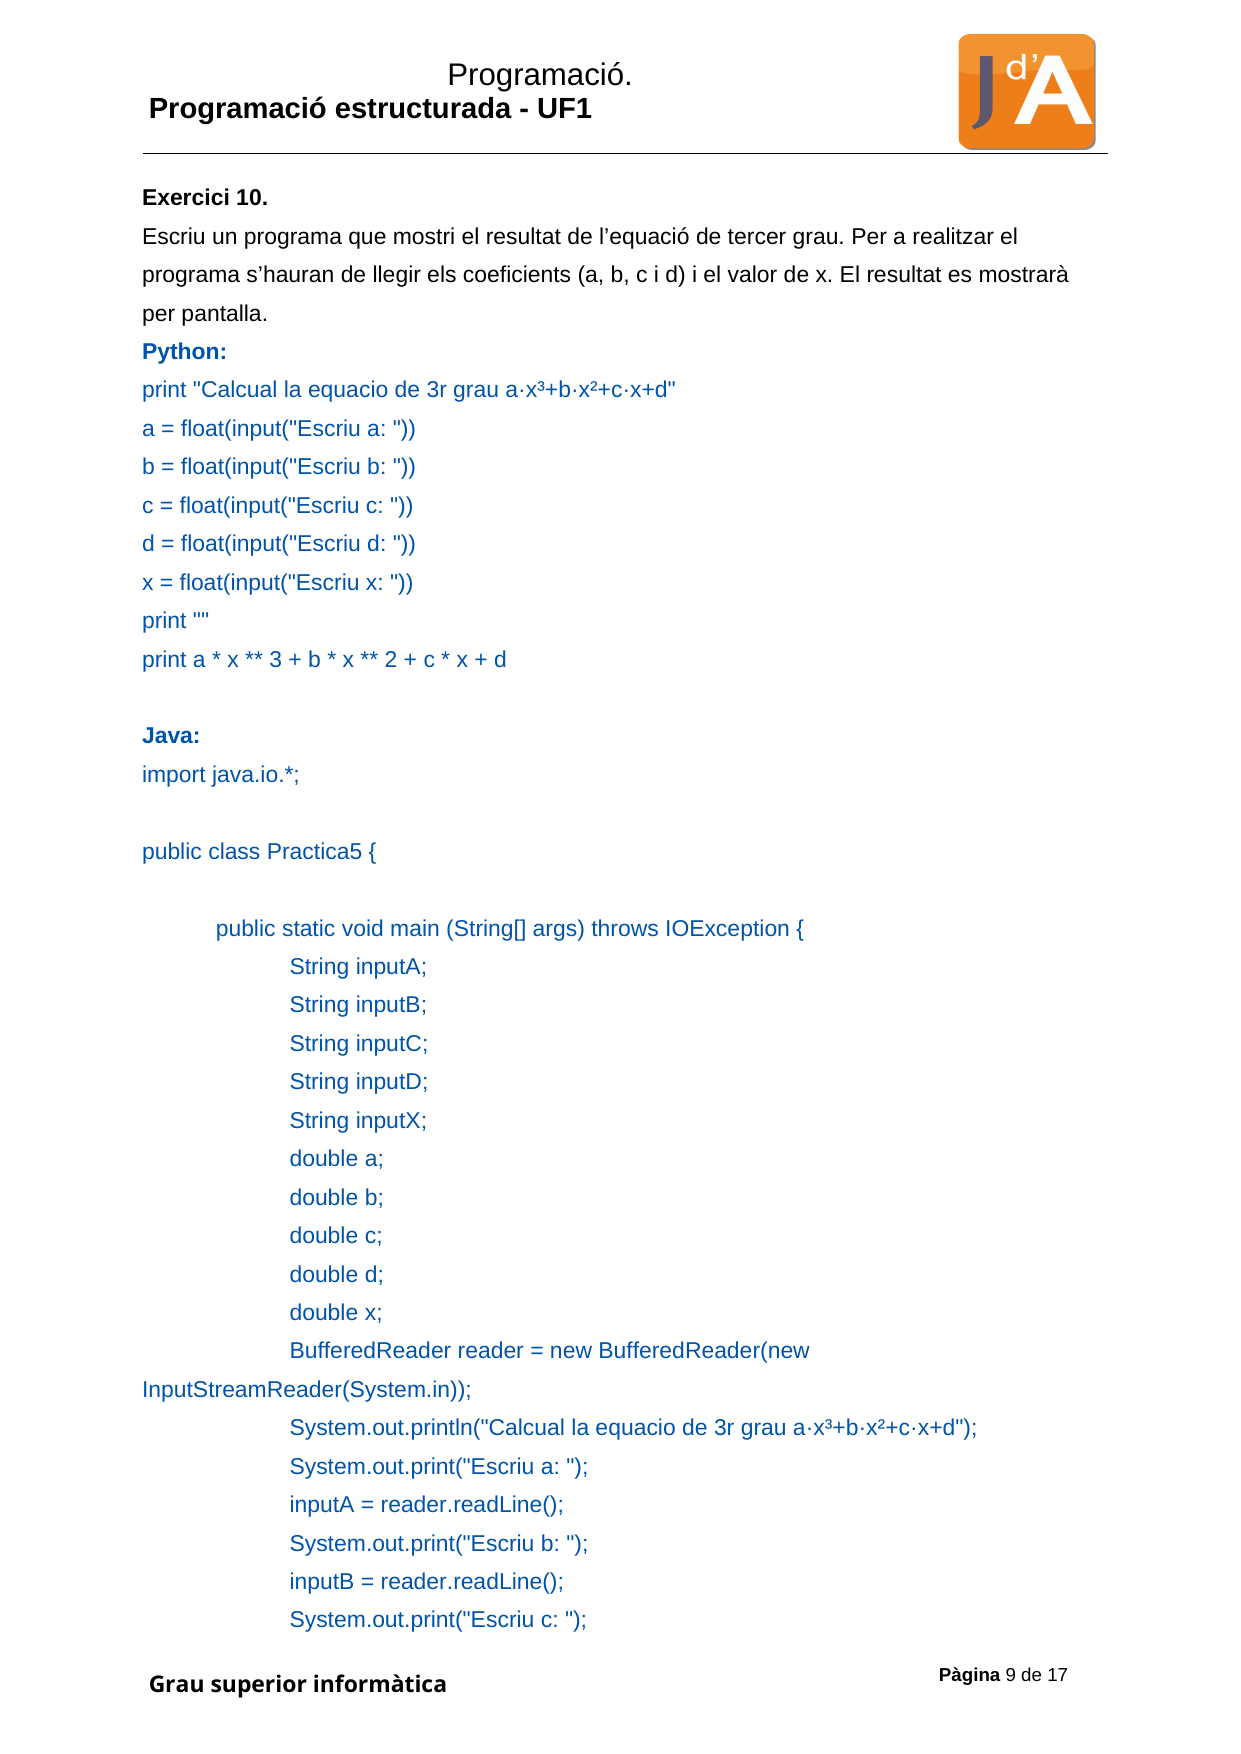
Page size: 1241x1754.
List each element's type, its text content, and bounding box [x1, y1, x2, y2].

text Java: [142, 723, 1107, 749]
text String inputD; [142, 1069, 1107, 1095]
text c = float(input("Escriu c: ")) [142, 492, 1107, 518]
text print "Calcual la equacio de 3r grau a·x³+b·x²+c·x+d" [142, 377, 1107, 403]
text d = float(input("Escriu d: ")) [142, 531, 1107, 557]
text System.out.print("Escriu c: "); [142, 1607, 1107, 1633]
text Python: [142, 339, 1107, 364]
text double x; [142, 1300, 1107, 1325]
text inputB = reader.readLine(); [142, 1569, 1107, 1594]
text Escriu un programa que mostri el resultat de l’equació de tercer grau. Per a realitzar el programa s’hauran de llegir els coeficients (a, b, c i d) i el valor de x. El resultat es mostrarà per pantalla. [142, 223, 1107, 326]
text Exercici 10. [142, 185, 1107, 211]
text inputA = reader.readLine(); [142, 1492, 1107, 1517]
text print a * x ** 3 + b * x ** 2 + c * x + d [142, 646, 1107, 672]
text double c; [142, 1223, 1107, 1248]
text import java.io.*; [142, 762, 1107, 787]
text public static void main (String[] args) throws IOException { [142, 915, 1107, 941]
text String inputC; [142, 1031, 1107, 1056]
text a = float(input("Escriu a: ")) [142, 416, 1107, 441]
text public class Practica5 { [142, 838, 1107, 864]
text b = float(input("Escriu b: ")) [142, 454, 1107, 480]
text System.out.print("Escriu a: "); [142, 1453, 1107, 1479]
text double d; [142, 1261, 1107, 1287]
text double a; [142, 1146, 1107, 1172]
text String inputA; [142, 954, 1107, 979]
text BufferedReader reader = new BufferedReader(new InputStreamReader(System.in)); [142, 1338, 1107, 1402]
picture [958, 34, 1096, 150]
text String inputB; [142, 992, 1107, 1018]
text print "" [142, 608, 1107, 633]
text System.out.println("Calcual la equacio de 3r grau a·x³+b·x²+c·x+d"); [142, 1415, 1107, 1441]
text double b; [142, 1184, 1107, 1210]
text x = float(input("Escriu x: ")) [142, 569, 1107, 595]
text System.out.print("Escriu b: "); [142, 1530, 1107, 1556]
text String inputX; [142, 1107, 1107, 1133]
